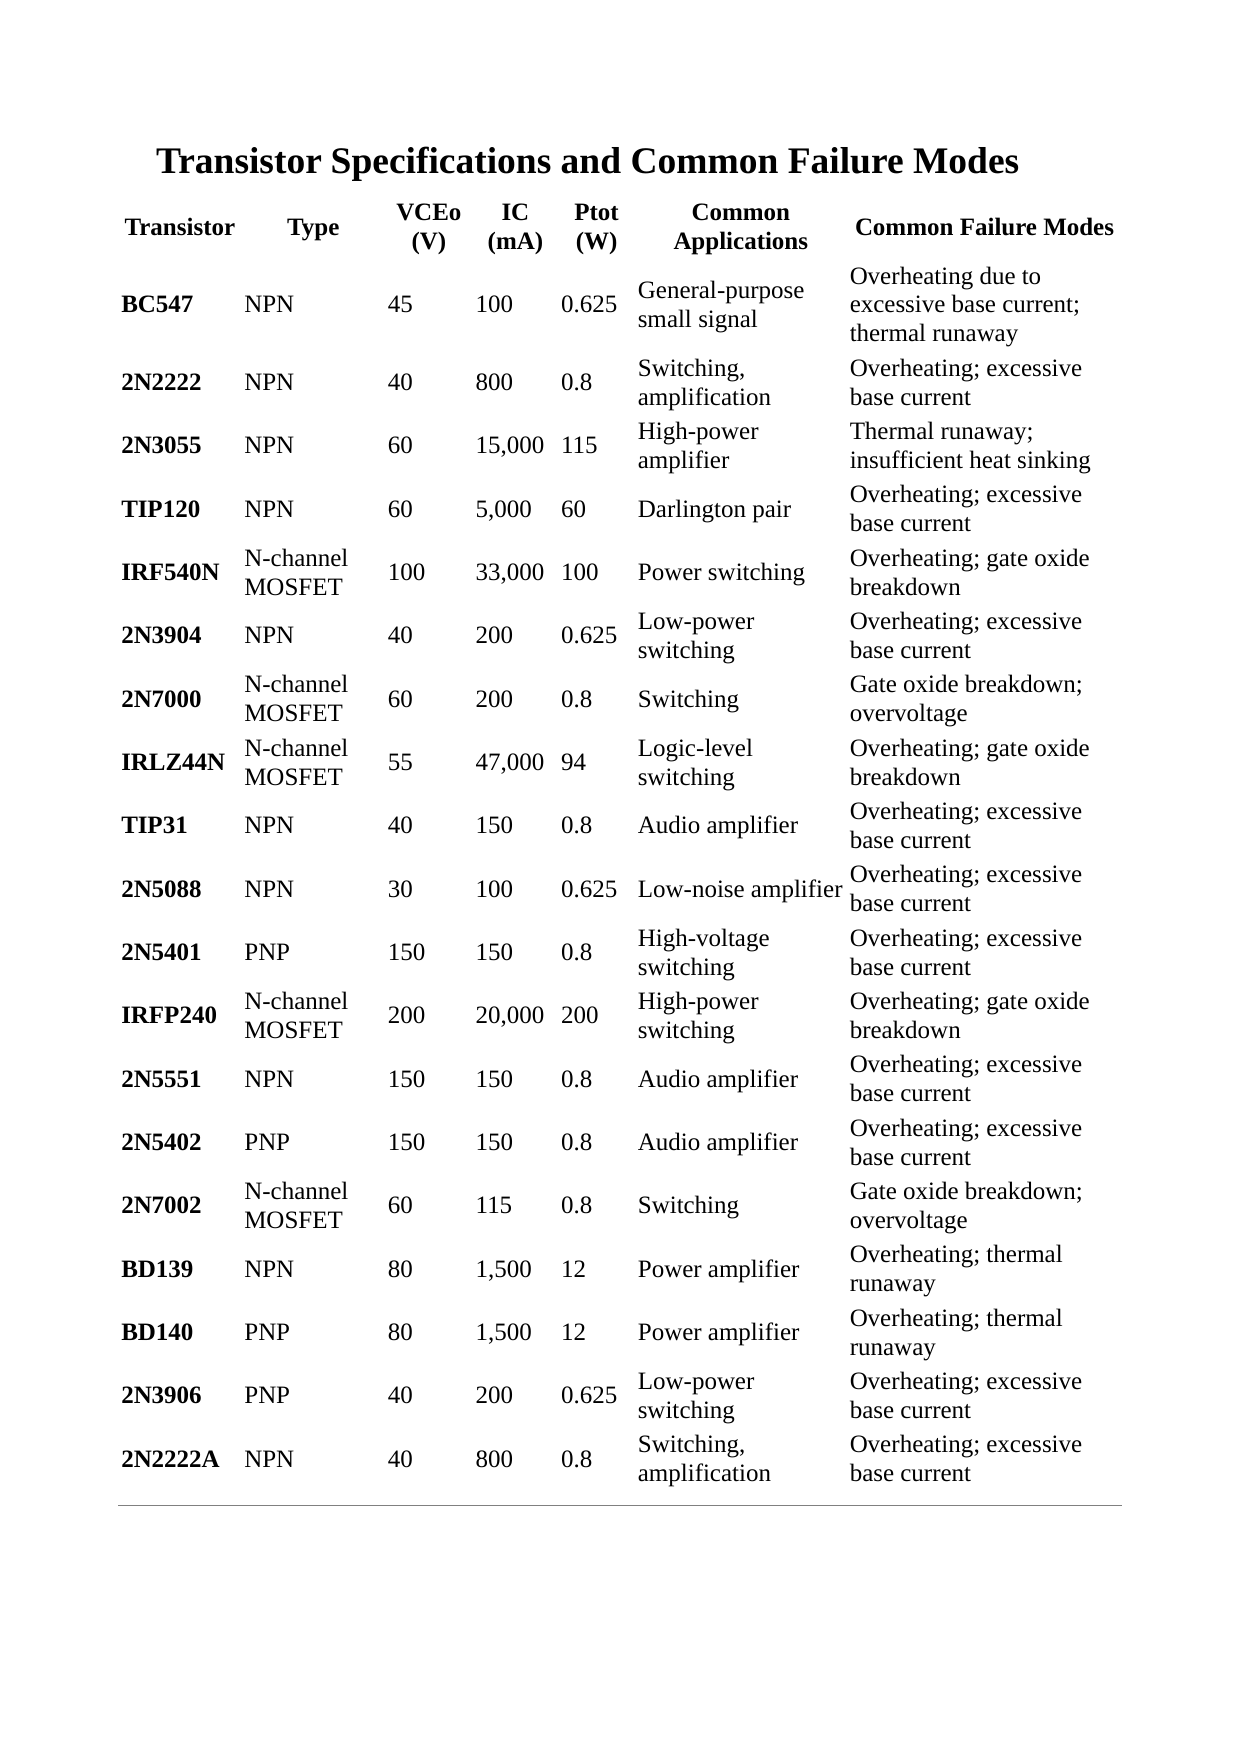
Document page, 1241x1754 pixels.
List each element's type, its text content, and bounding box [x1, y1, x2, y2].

table_cell High-power amplifier [635, 413, 847, 477]
table_cell N-channel MOSFET [241, 1173, 385, 1237]
table_cell High-voltage switching [635, 920, 847, 983]
table_cell PNP [241, 1300, 385, 1363]
table_cell 150 [473, 1047, 558, 1110]
table_cell 12 [558, 1300, 635, 1363]
table_cell Darlington pair [635, 477, 847, 540]
subtitle 🔧 Transistor Specifications and Common Failure Modes [118, 139, 1122, 182]
table_cell 115 [473, 1173, 558, 1237]
table_cell Overheating; gate oxide breakdown [847, 730, 1122, 793]
table_cell 45 [385, 258, 472, 350]
table_cell 40 [385, 350, 472, 413]
table_cell 2N5088 [118, 857, 241, 920]
table_cell 0.8 [558, 920, 635, 983]
table_cell BD140 [118, 1300, 241, 1363]
table_cell 2N7000 [118, 667, 241, 730]
table_cell NPN [241, 1237, 385, 1300]
table_cell 2N7002 [118, 1173, 241, 1237]
table_cell 200 [473, 667, 558, 730]
table_cell 55 [385, 730, 472, 793]
table_cell N-channel MOSFET [241, 667, 385, 730]
table_cell Overheating; gate oxide breakdown [847, 540, 1122, 603]
table_cell 20,000 [473, 983, 558, 1047]
table_cell Low-power switching [635, 1363, 847, 1427]
table_cell Audio amplifier [635, 1110, 847, 1173]
table_cell 40 [385, 1427, 472, 1490]
table_cell 100 [473, 258, 558, 350]
table_cell Low-power switching [635, 603, 847, 667]
table_cell Switching, amplification [635, 350, 847, 413]
table_cell Audio amplifier [635, 793, 847, 857]
table_cell 0.8 [558, 1110, 635, 1173]
table_cell 800 [473, 1427, 558, 1490]
table_cell 0.8 [558, 1047, 635, 1110]
table_cell 0.625 [558, 258, 635, 350]
table_header Ptot (W) [558, 195, 635, 258]
table_cell IRF540N [118, 540, 241, 603]
table_cell IRFP240 [118, 983, 241, 1047]
table_cell 1,500 [473, 1237, 558, 1300]
table_header Common Failure Modes [847, 195, 1122, 258]
table_cell Overheating; excessive base current [847, 477, 1122, 540]
table_cell N-channel MOSFET [241, 730, 385, 793]
table_cell NPN [241, 603, 385, 667]
table_cell 2N5401 [118, 920, 241, 983]
table_cell 15,000 [473, 413, 558, 477]
table_cell 100 [385, 540, 472, 603]
table_cell 0.625 [558, 1363, 635, 1427]
table_cell Low-noise amplifier [635, 857, 847, 920]
table_cell NPN [241, 793, 385, 857]
table_cell 2N3055 [118, 413, 241, 477]
table_cell 5,000 [473, 477, 558, 540]
table_cell BC547 [118, 258, 241, 350]
table_cell 150 [473, 920, 558, 983]
table_cell 0.625 [558, 603, 635, 667]
table_cell TIP31 [118, 793, 241, 857]
table_cell Gate oxide breakdown; overvoltage [847, 667, 1122, 730]
table_cell 200 [473, 603, 558, 667]
table_cell 12 [558, 1237, 635, 1300]
table_header IC (mA) [473, 195, 558, 258]
table_header Type [241, 195, 385, 258]
table_cell 0.8 [558, 793, 635, 857]
table_cell 150 [385, 1047, 472, 1110]
table_cell Overheating; excessive base current [847, 603, 1122, 667]
table_cell 150 [473, 1110, 558, 1173]
table_cell 2N5551 [118, 1047, 241, 1110]
table_cell Switching, amplification [635, 1427, 847, 1490]
table_cell 2N3906 [118, 1363, 241, 1427]
table_cell Overheating; excessive base current [847, 1427, 1122, 1490]
table_cell NPN [241, 857, 385, 920]
table_cell 2N3904 [118, 603, 241, 667]
table_cell 200 [385, 983, 472, 1047]
table_cell Power switching [635, 540, 847, 603]
table_cell 80 [385, 1300, 472, 1363]
table_cell 150 [385, 1110, 472, 1173]
table_cell Overheating; excessive base current [847, 1047, 1122, 1110]
table_cell IRLZ44N [118, 730, 241, 793]
table_cell 2N5402 [118, 1110, 241, 1173]
table_cell Switching [635, 667, 847, 730]
table_cell Overheating; excessive base current [847, 350, 1122, 413]
table_cell PNP [241, 1110, 385, 1173]
table_cell 0.8 [558, 350, 635, 413]
table_cell N-channel MOSFET [241, 540, 385, 603]
table_cell Overheating; gate oxide breakdown [847, 983, 1122, 1047]
table_cell 60 [558, 477, 635, 540]
table_cell Overheating; thermal runaway [847, 1300, 1122, 1363]
table_cell 100 [473, 857, 558, 920]
table_cell Logic-level switching [635, 730, 847, 793]
table_cell 0.8 [558, 1427, 635, 1490]
table_cell 33,000 [473, 540, 558, 603]
table_cell 100 [558, 540, 635, 603]
table_cell NPN [241, 258, 385, 350]
table_cell Thermal runaway; insufficient heat sinking [847, 413, 1122, 477]
table_cell NPN [241, 1047, 385, 1110]
table_cell High-power switching [635, 983, 847, 1047]
table_cell PNP [241, 1363, 385, 1427]
table_cell 1,500 [473, 1300, 558, 1363]
table_cell Power amplifier [635, 1237, 847, 1300]
table_cell 200 [558, 983, 635, 1047]
table_cell 60 [385, 477, 472, 540]
table_cell 60 [385, 1173, 472, 1237]
table_cell Overheating due to excessive base current; thermal runaway [847, 258, 1122, 350]
table_cell Overheating; excessive base current [847, 1110, 1122, 1173]
table_cell Overheating; excessive base current [847, 920, 1122, 983]
table_cell NPN [241, 477, 385, 540]
table_cell 40 [385, 603, 472, 667]
table_cell NPN [241, 1427, 385, 1490]
table_cell Gate oxide breakdown; overvoltage [847, 1173, 1122, 1237]
table_cell 2N2222 [118, 350, 241, 413]
table_cell 800 [473, 350, 558, 413]
table_cell 80 [385, 1237, 472, 1300]
table_cell Overheating; excessive base current [847, 1363, 1122, 1427]
table_cell 94 [558, 730, 635, 793]
table_cell N-channel MOSFET [241, 983, 385, 1047]
table_cell 40 [385, 1363, 472, 1427]
table_header VCEo (V) [385, 195, 472, 258]
table_cell 150 [385, 920, 472, 983]
table_cell TIP120 [118, 477, 241, 540]
table_cell Overheating; excessive base current [847, 793, 1122, 857]
table_cell General-purpose small signal [635, 258, 847, 350]
table_cell 60 [385, 413, 472, 477]
table_cell 0.625 [558, 857, 635, 920]
table_cell 200 [473, 1363, 558, 1427]
table_cell 30 [385, 857, 472, 920]
table_cell Overheating; excessive base current [847, 857, 1122, 920]
table_cell Audio amplifier [635, 1047, 847, 1110]
table_cell Power amplifier [635, 1300, 847, 1363]
table_cell 150 [473, 793, 558, 857]
table_cell PNP [241, 920, 385, 983]
table_cell BD139 [118, 1237, 241, 1300]
table_header Common Applications [635, 195, 847, 258]
table_cell 2N2222A [118, 1427, 241, 1490]
table_cell 115 [558, 413, 635, 477]
table_cell 60 [385, 667, 472, 730]
table_header Transistor [118, 195, 241, 258]
table_cell NPN [241, 413, 385, 477]
table_cell Switching [635, 1173, 847, 1237]
table_cell NPN [241, 350, 385, 413]
table_cell Overheating; thermal runaway [847, 1237, 1122, 1300]
table_cell 47,000 [473, 730, 558, 793]
table_cell 0.8 [558, 1173, 635, 1237]
table_cell 40 [385, 793, 472, 857]
table_cell 0.8 [558, 667, 635, 730]
